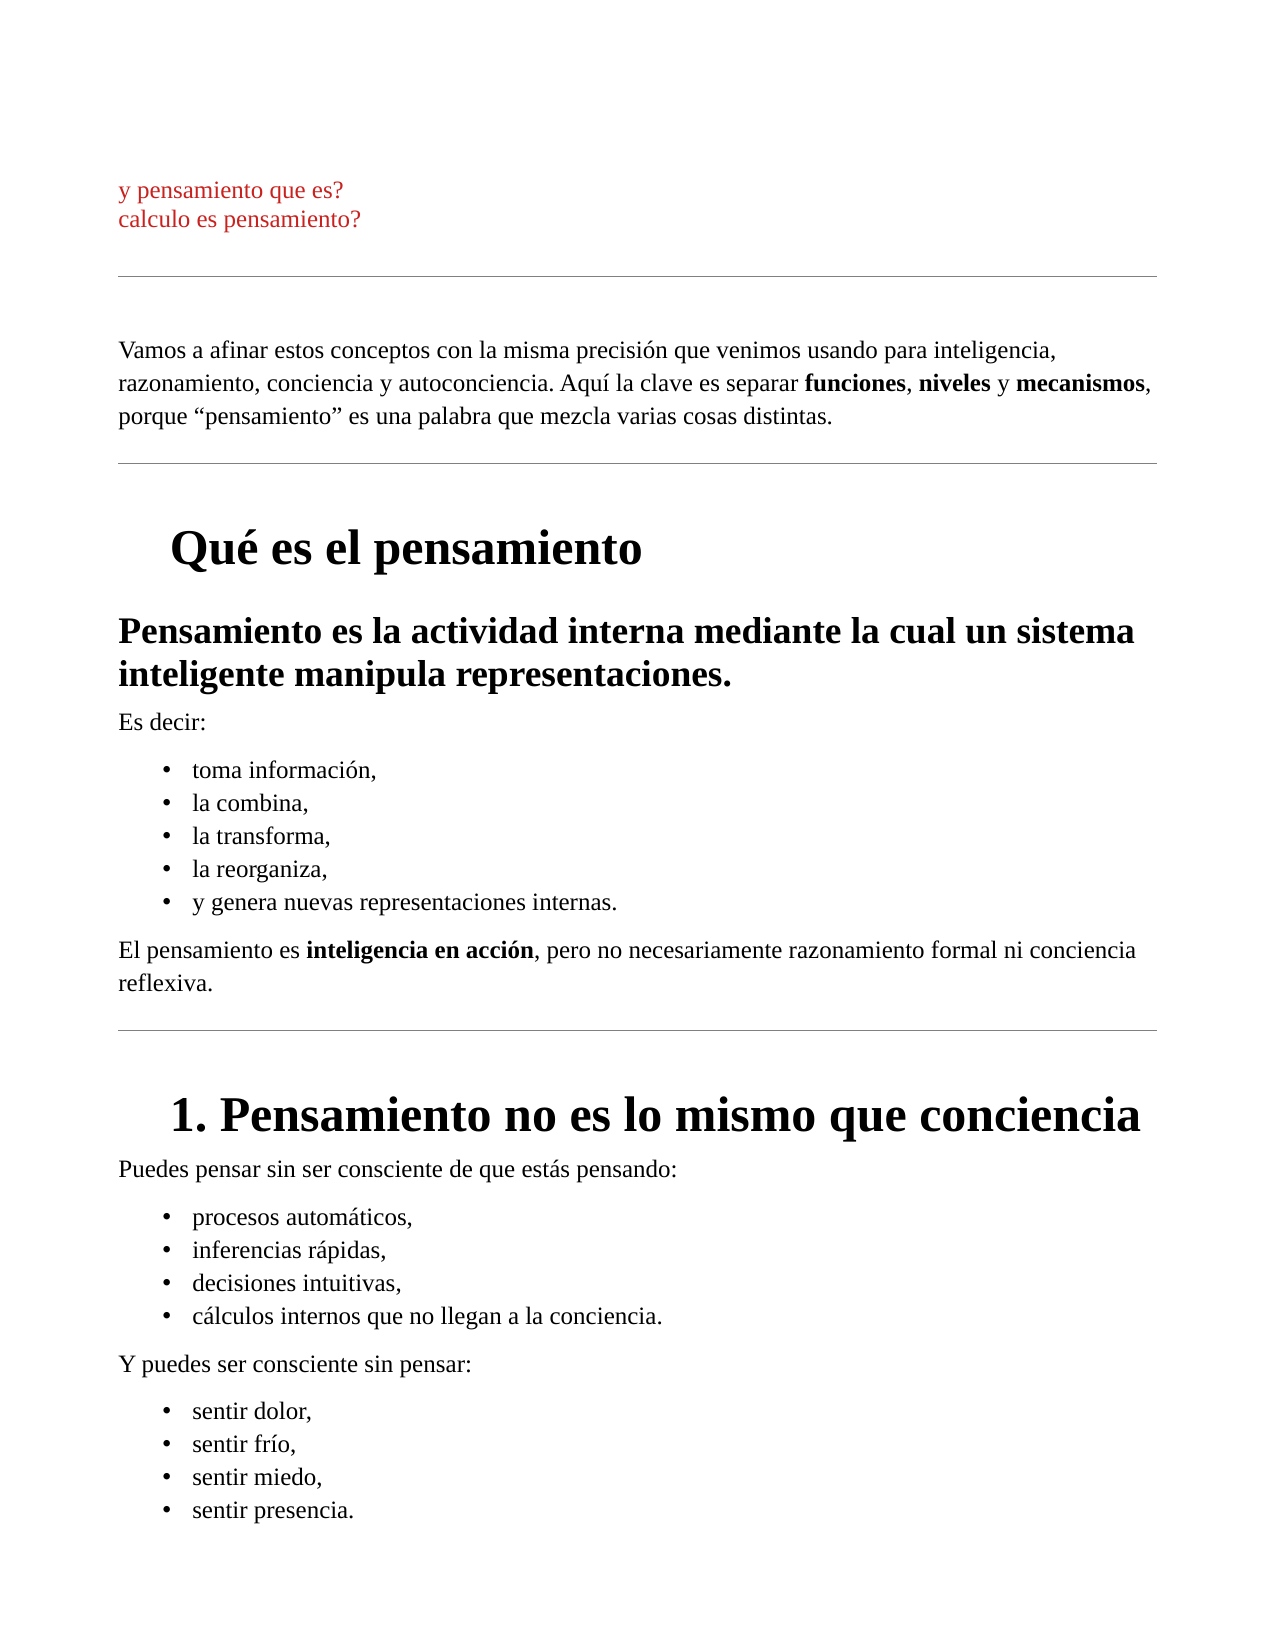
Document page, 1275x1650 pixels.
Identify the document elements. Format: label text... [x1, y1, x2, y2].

text El pensamiento es inteligencia en acción, pero no necesariamente razonamiento formal ni conciencia reflexiva. [118, 935, 1157, 996]
list procesos automáticos, [162, 1202, 1157, 1231]
list toma información, [162, 755, 1157, 784]
subtitle 🌟 Qué es el pensamiento [118, 518, 1157, 575]
subtitle Pensamiento es la actividad interna mediante la cual un sistema inteligente manipula representaciones. [118, 609, 1157, 695]
subtitle 🧠 1. Pensamiento no es lo mismo que conciencia [118, 1084, 1157, 1142]
text Es decir: [118, 707, 1157, 736]
text calculo es pensamiento? [118, 204, 1157, 233]
list decisiones intuitivas, [162, 1268, 1157, 1297]
list sentir frío, [162, 1429, 1157, 1458]
list y genera nuevas representaciones internas. [162, 887, 1157, 916]
list la transforma, [162, 821, 1157, 850]
list la combina, [162, 788, 1157, 817]
text Puedes pensar sin ser consciente de que estás pensando: [118, 1154, 1157, 1183]
text Vamos a afinar estos conceptos con la misma precisión que venimos usando para inteligencia, razonamiento, conciencia y autoconciencia. Aquí la clave es separar funciones, niveles y mecanismos, porque “pensamiento” es una palabra que mezcla varias cosas distintas. [118, 335, 1157, 430]
list cálculos internos que no llegan a la conciencia. [162, 1301, 1157, 1330]
text y pensamiento que es? [118, 176, 1157, 204]
list inferencias rápidas, [162, 1235, 1157, 1264]
text Y puedes ser consciente sin pensar: [118, 1349, 1157, 1378]
list la reorganiza, [162, 854, 1157, 883]
list sentir miedo, [162, 1462, 1157, 1491]
list sentir dolor, [162, 1396, 1157, 1425]
list sentir presencia. [162, 1496, 1157, 1524]
